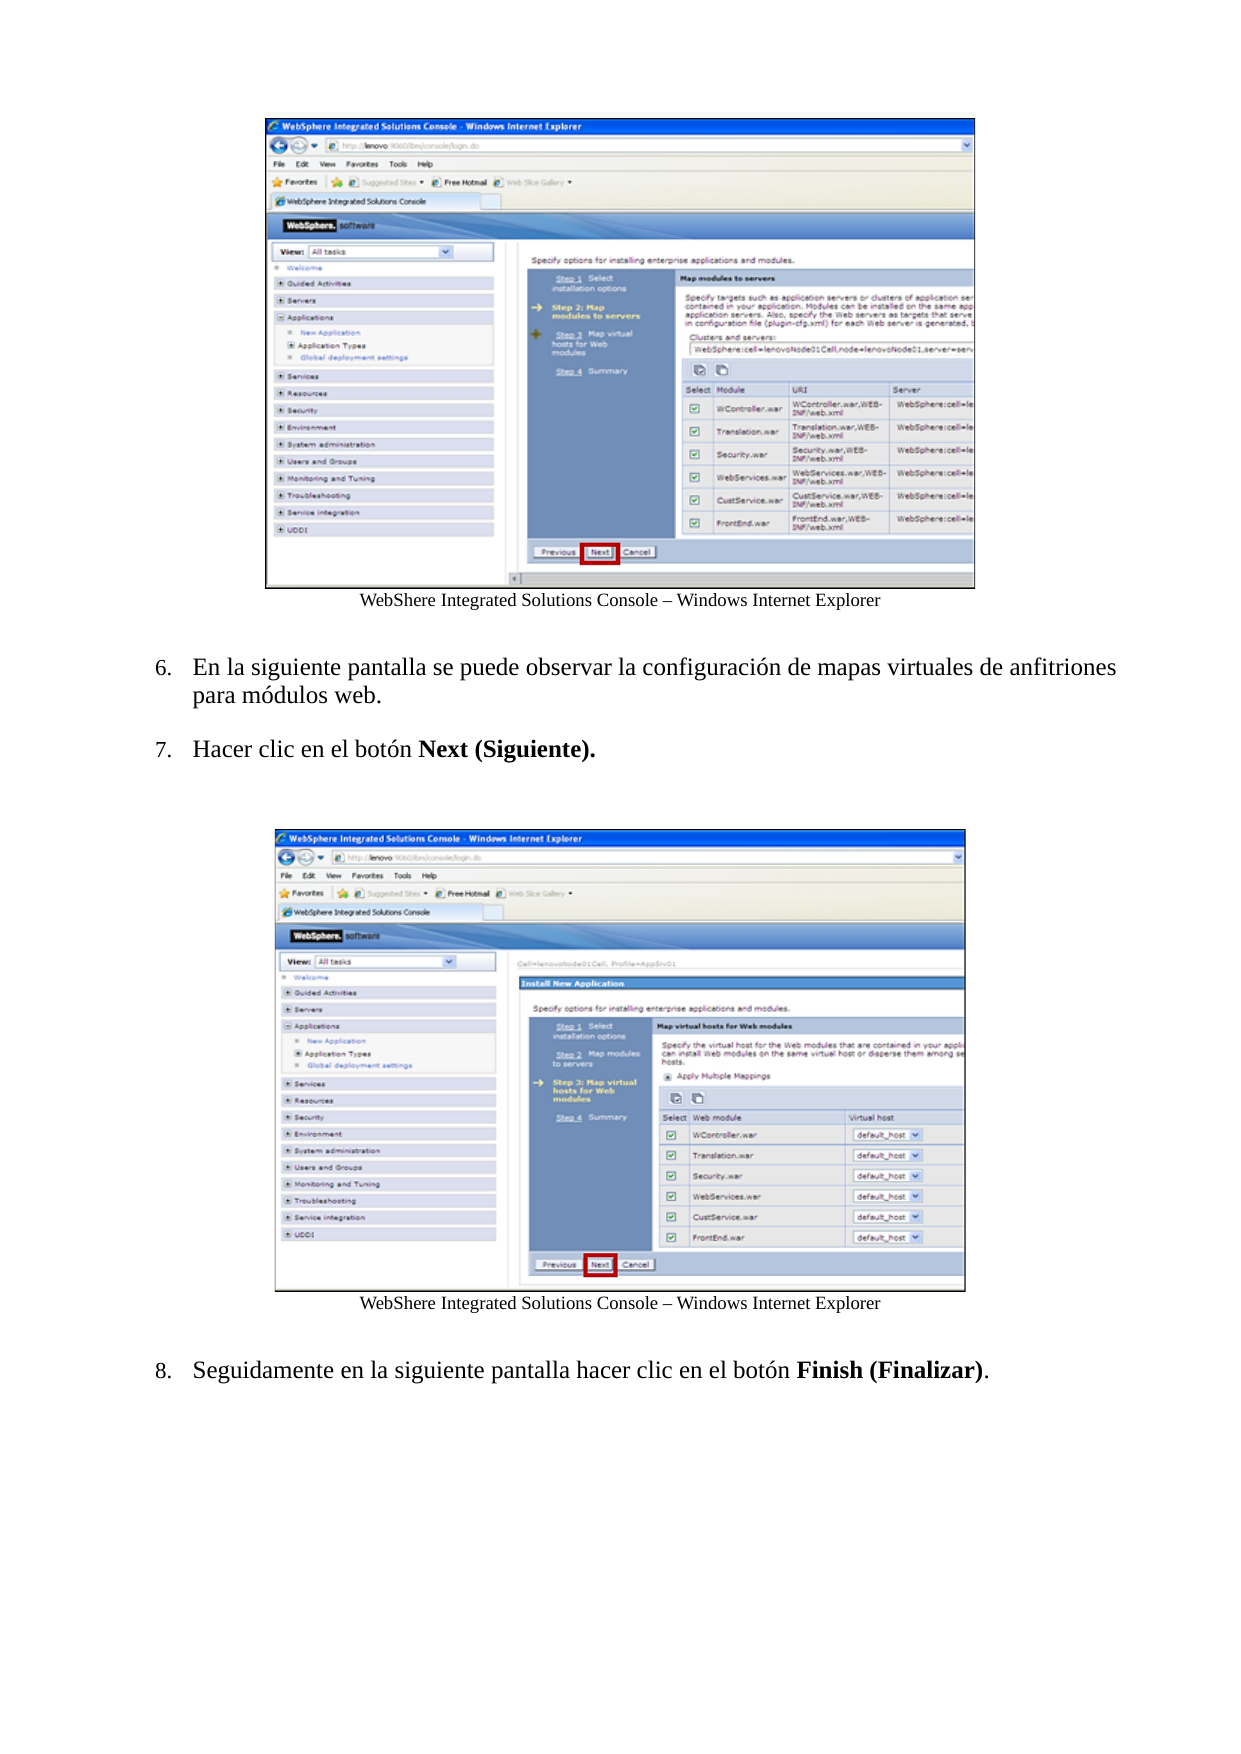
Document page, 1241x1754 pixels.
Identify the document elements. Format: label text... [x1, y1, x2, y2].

list WebShere Integrated Solutions Console – Windows Internet Explorer [118, 589, 1122, 610]
picture [265, 118, 976, 589]
list Hacer clic en el botón Next (Siguiente). [155, 734, 1122, 763]
picture [274, 829, 966, 1292]
list En la siguiente pantalla se puede observar la configuración de mapas virtuales de anfitriones para módulos web. [155, 652, 1122, 709]
list Seguidamente en la siguiente pantalla hacer clic en el botón Finish (Finalizar). [155, 1355, 1122, 1383]
list WebShere Integrated Solutions Console – Windows Internet Explorer [118, 1292, 1122, 1313]
